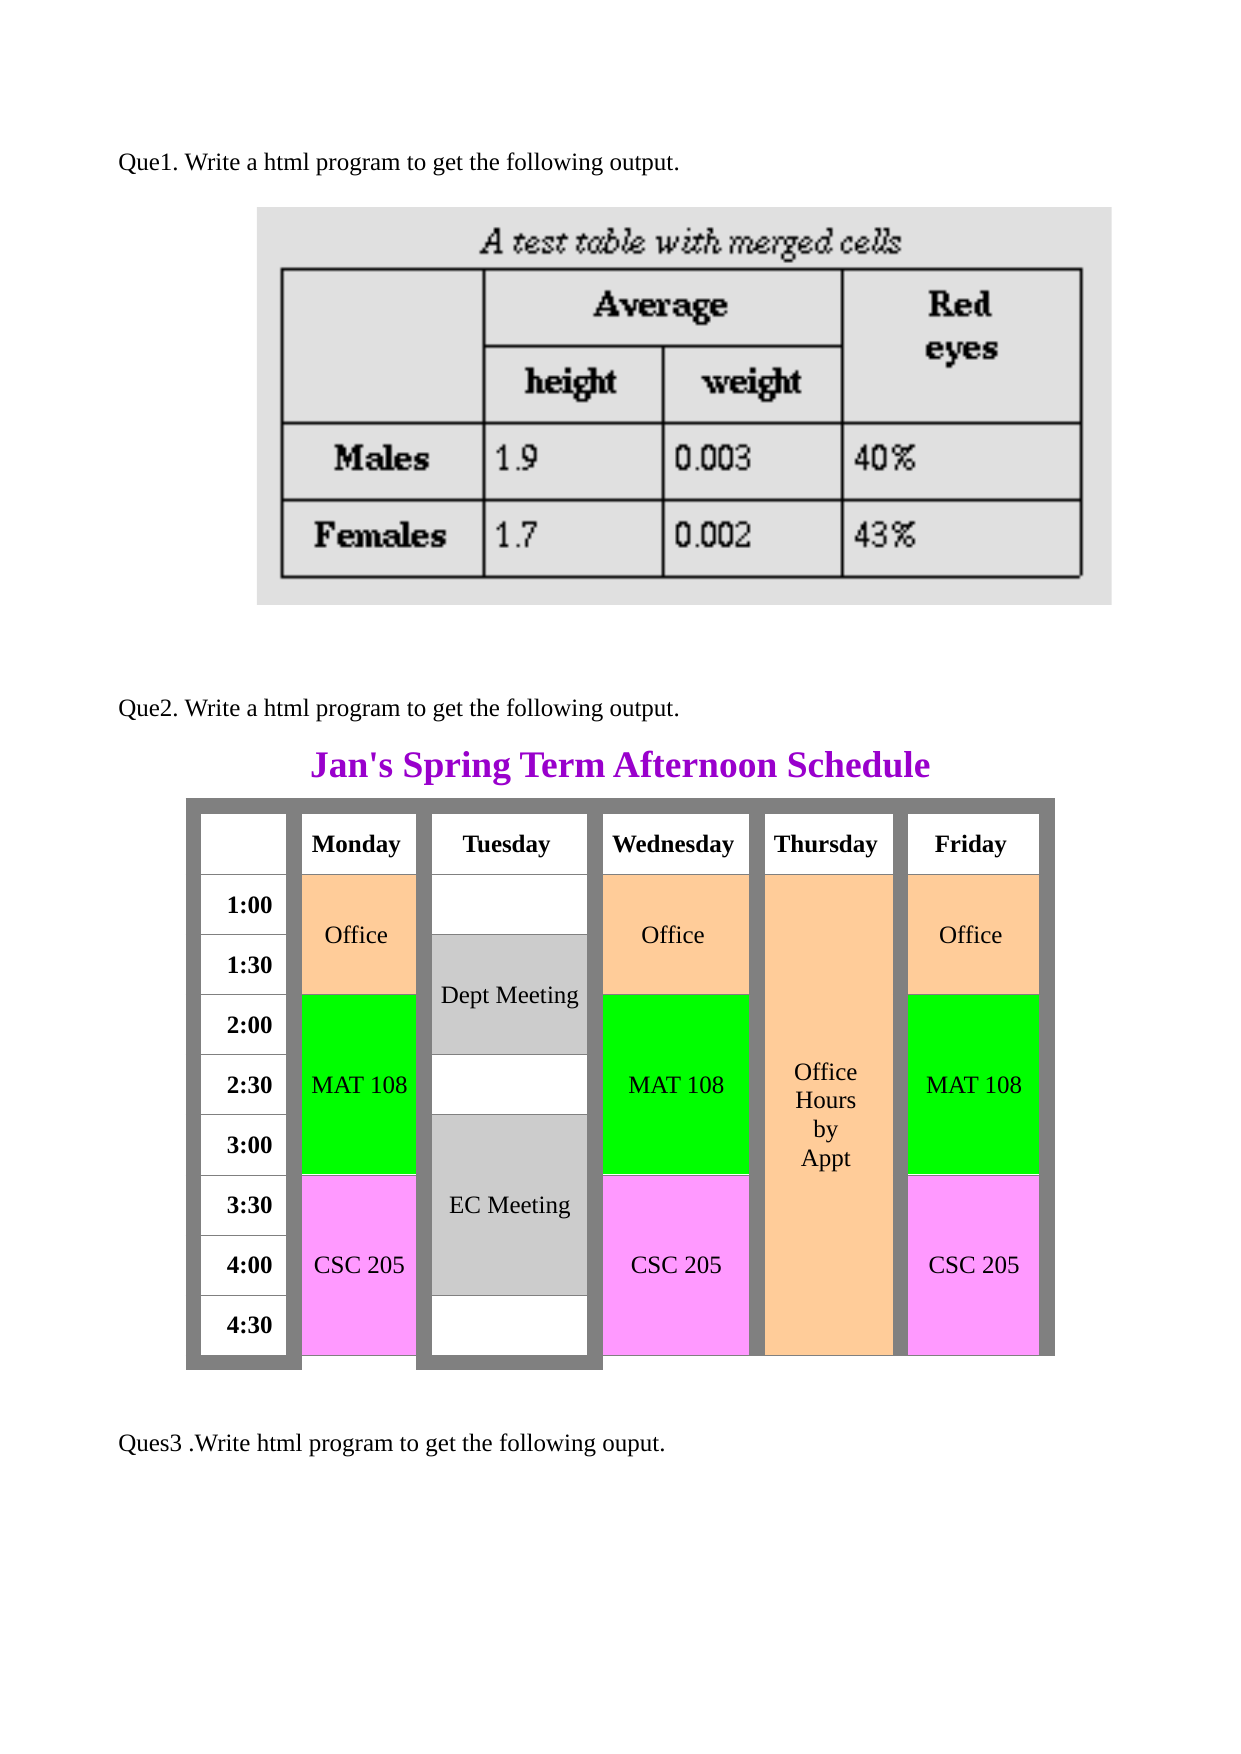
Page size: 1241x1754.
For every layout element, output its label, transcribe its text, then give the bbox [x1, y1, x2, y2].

table_header Wednesday [603, 814, 749, 874]
table_cell CSC 205 [603, 1176, 749, 1355]
table_cell 1:30 [201, 935, 286, 994]
table_header Tuesday [432, 814, 587, 874]
table_header Monday [302, 814, 416, 874]
table_cell CSC 205 [302, 1176, 416, 1355]
subtitle Jan's Spring Term Afternoon Schedule [118, 743, 1122, 786]
text Ques3 .Write html program to get the following ouput. [118, 1428, 1122, 1457]
table_cell Office [603, 875, 749, 994]
table_cell 3:00 [201, 1115, 286, 1174]
table_cell MAT 108 [908, 995, 1039, 1174]
table_cell Office [302, 875, 416, 994]
table_cell MAT 108 [603, 995, 749, 1174]
table_header Friday [908, 814, 1039, 874]
table_cell [432, 1296, 587, 1355]
table_cell 2:00 [201, 995, 286, 1054]
table_header [201, 814, 286, 874]
table_cell [432, 1055, 587, 1114]
table_header Thursday [765, 814, 893, 874]
table_cell Dept Meeting [432, 935, 587, 1054]
table_cell 1:00 [201, 875, 286, 934]
table_cell 3:30 [201, 1176, 286, 1234]
table_cell CSC 205 [908, 1176, 1039, 1355]
table_cell 4:30 [201, 1296, 286, 1355]
text Que2. Write a html program to get the following output. [118, 693, 1122, 722]
table_cell 4:00 [201, 1236, 286, 1295]
picture [256, 207, 1112, 605]
text Que1. Write a html program to get the following output. [118, 147, 1122, 176]
table_cell Office [908, 875, 1039, 994]
table_cell MAT 108 [302, 995, 416, 1174]
table_cell Office Hours by Appt [765, 875, 893, 1355]
table_cell [432, 875, 587, 934]
table_cell 2:30 [201, 1055, 286, 1114]
table_cell EC Meeting [432, 1115, 587, 1295]
